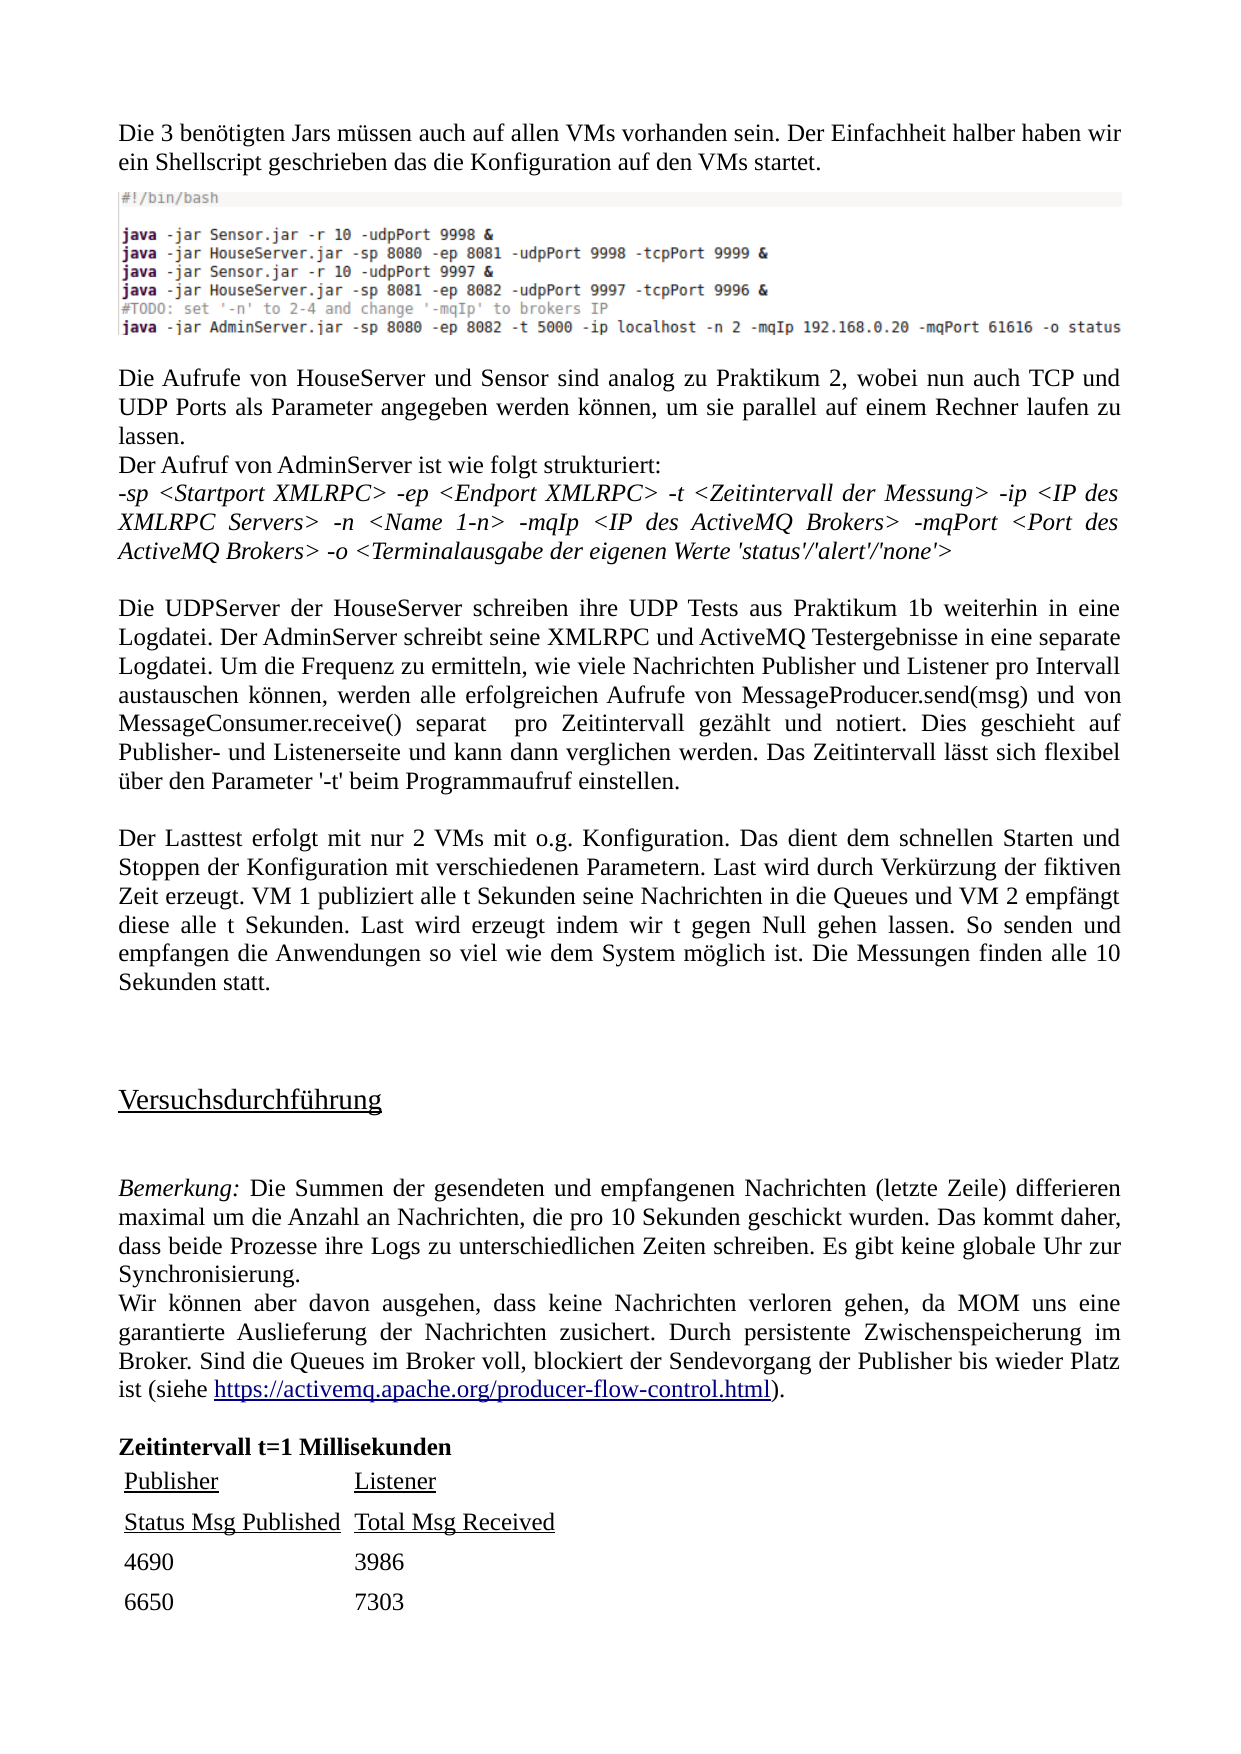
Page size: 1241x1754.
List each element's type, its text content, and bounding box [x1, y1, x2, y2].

text Wir können aber davon ausgehen, dass keine Nachrichten verloren gehen, da MOM uns eine garantierte Auslieferung der Nachrichten zusichert. Durch persistente Zwischenspeicherung im Broker. Sind die Queues im Broker voll, blockiert der Sendevorgang der Publisher bis wieder Platz ist (siehe https://activemq.apache.org/producer-flow-control.html). [118, 1288, 1122, 1403]
text Versuchsdurchführung [118, 1082, 1122, 1116]
table_header Publisher [118, 1461, 348, 1501]
picture [118, 192, 1123, 335]
table_cell Status Msg Published [118, 1501, 348, 1541]
table_cell 4690 [118, 1541, 348, 1581]
text Zeitintervall t=1 Millisekunden [118, 1432, 1122, 1461]
text Die 3 benötigten Jars müssen auch auf allen VMs vorhanden sein. Der Einfachheit halber haben wir ein Shellscript geschrieben das die Konfiguration auf den VMs startet. [118, 118, 1122, 176]
text -sp <Startport XMLRPC> -ep <Endport XMLRPC> -t <Zeitintervall der Messung> -ip <IP des XMLRPC Servers> -n <Name 1-n> -mqIp <IP des ActiveMQ Brokers> -mqPort <Port des ActiveMQ Brokers> -o <Terminalausgabe der eigenen Werte 'status'/'alert'/'none'> [118, 478, 1122, 565]
text Bemerkung: Die Summen der gesendeten und empfangenen Nachrichten (letzte Zeile) differieren maximal um die Anzahl an Nachrichten, die pro 10 Sekunden geschickt wurden. Das kommt daher, dass beide Prozesse ihre Logs zu unterschiedlichen Zeiten schreiben. Es gibt keine globale Uhr zur Synchronisierung. [118, 1173, 1122, 1288]
text Der Lasttest erfolgt mit nur 2 VMs mit o.g. Konfiguration. Das dient dem schnellen Starten und Stoppen der Konfiguration mit verschiedenen Parametern. Last wird durch Verkürzung der fiktiven Zeit erzeugt. VM 1 publiziert alle t Sekunden seine Nachrichten in die Queues und VM 2 empfängt diese alle t Sekunden. Last wird erzeugt indem wir t gegen Null gehen lassen. So senden und empfangen die Anwendungen so viel wie dem System möglich ist. Die Messungen finden alle 10 Sekunden statt. [118, 823, 1122, 996]
table_header Listener [349, 1461, 563, 1501]
table_cell 3986 [349, 1541, 563, 1581]
table_cell Total Msg Received [349, 1501, 563, 1541]
text Die Aufrufe von HouseServer und Sensor sind analog zu Praktikum 2, wobei nun auch TCP und UDP Ports als Parameter angegeben werden können, um sie parallel auf einem Rechner laufen zu lassen. [118, 363, 1122, 450]
table_cell 7303 [349, 1581, 563, 1622]
text Der Aufruf von AdminServer ist wie folgt strukturiert: [118, 450, 1122, 478]
text Die UDPServer der HouseServer schreiben ihre UDP Tests aus Praktikum 1b weiterhin in eine Logdatei. Der AdminServer schreibt seine XMLRPC und ActiveMQ Testergebnisse in eine separate Logdatei. Um die Frequenz zu ermitteln, wie viele Nachrichten Publisher und Listener pro Intervall austauschen können, werden alle erfolgreichen Aufrufe von MessageProducer.send(msg) und von MessageConsumer.receive() separat pro Zeitintervall gezählt und notiert. Dies geschieht auf Publisher- und Listenerseite und kann dann verglichen werden. Das Zeitintervall lässt sich flexibel über den Parameter '-t' beim Programmaufruf einstellen. [118, 593, 1122, 795]
table_cell 6650 [118, 1581, 348, 1622]
